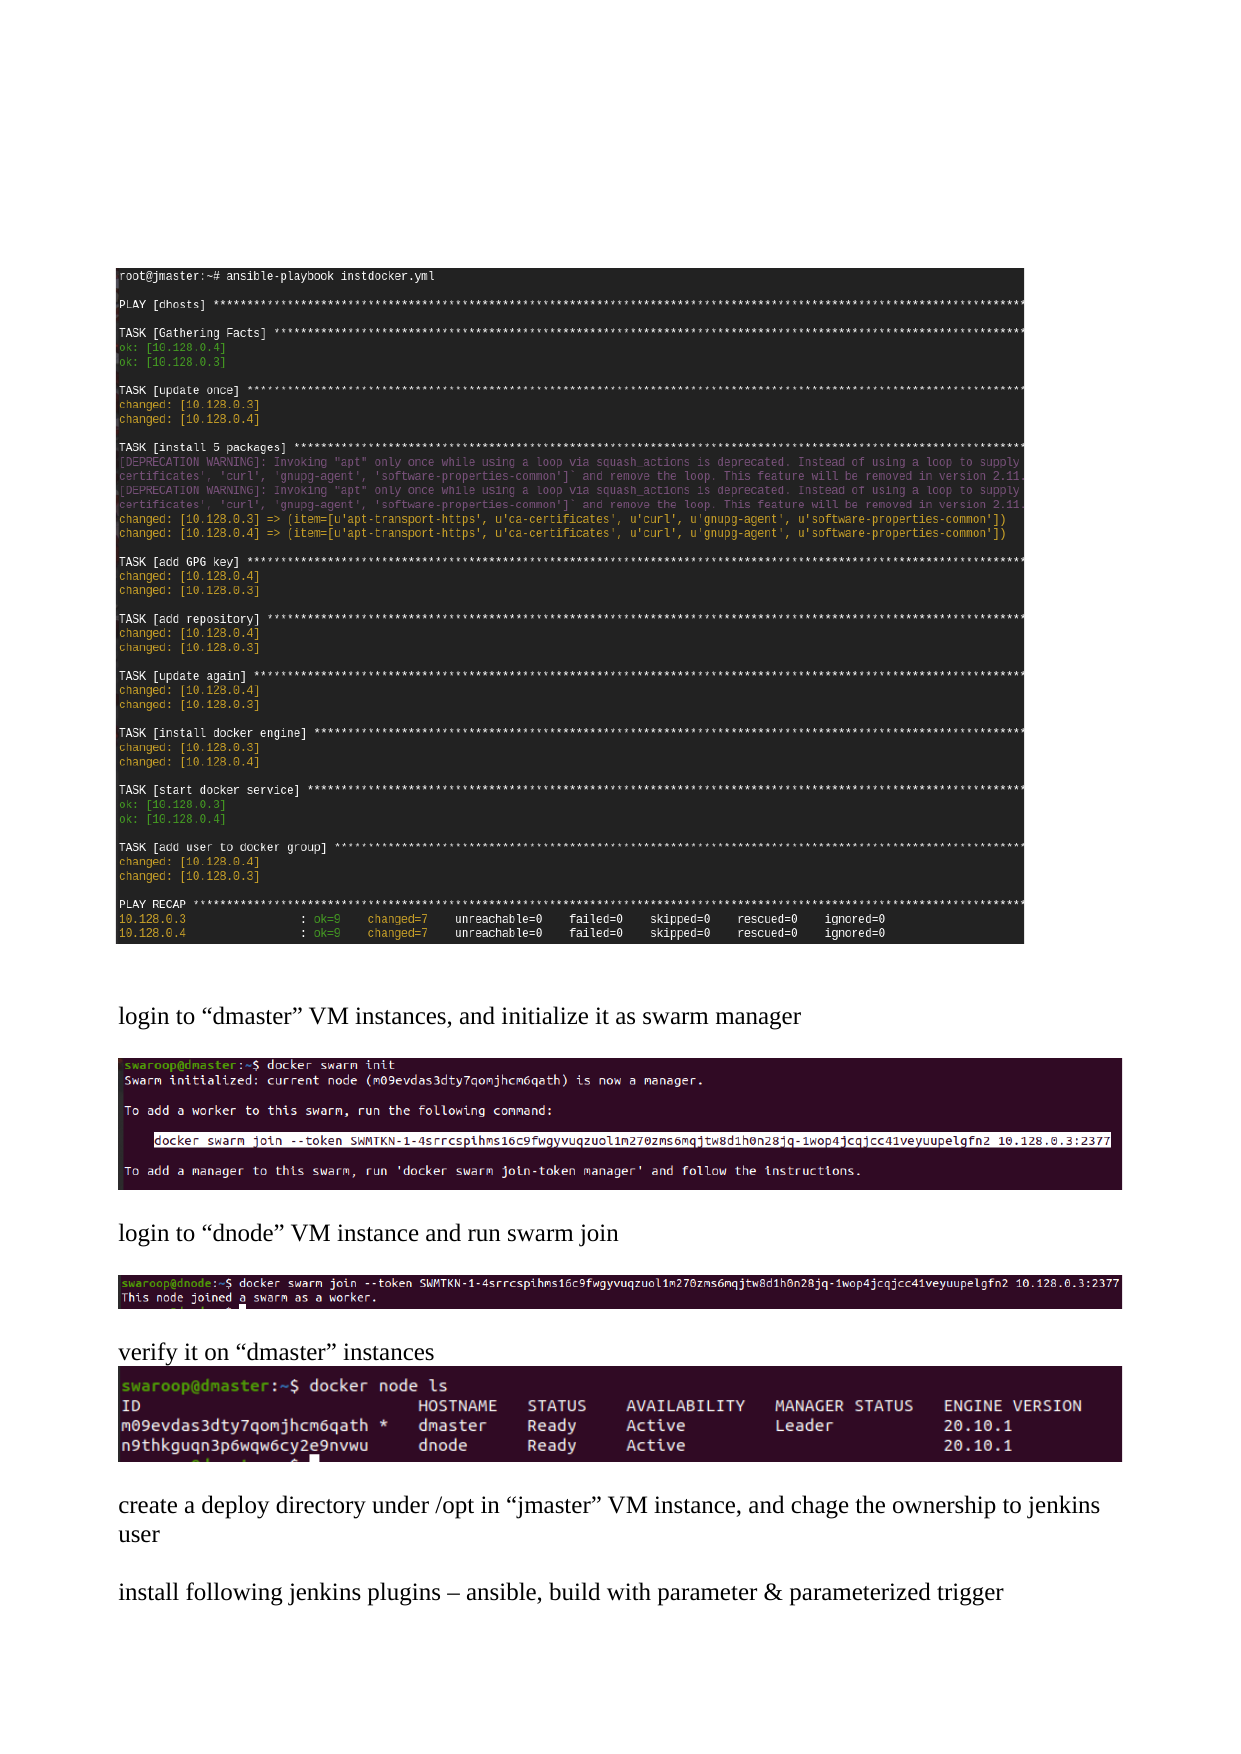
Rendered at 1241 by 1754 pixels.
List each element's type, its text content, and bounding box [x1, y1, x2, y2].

picture [118, 1275, 1123, 1309]
text login to “dnode” VM instance and run swarm join [118, 1218, 1122, 1247]
picture [115, 268, 1025, 944]
text verify it on “dmaster” instances [118, 1337, 1122, 1366]
picture [118, 1058, 1123, 1190]
text login to “dmaster” VM instances, and initialize it as swarm manager [118, 1001, 1122, 1029]
text create a deploy directory under /opt in “jmaster” VM instance, and chage the ownership to jenkins user [118, 1491, 1122, 1548]
text install following jenkins plugins – ansible, build with parameter & parameterized trigger [118, 1577, 1122, 1606]
picture [118, 1366, 1123, 1462]
